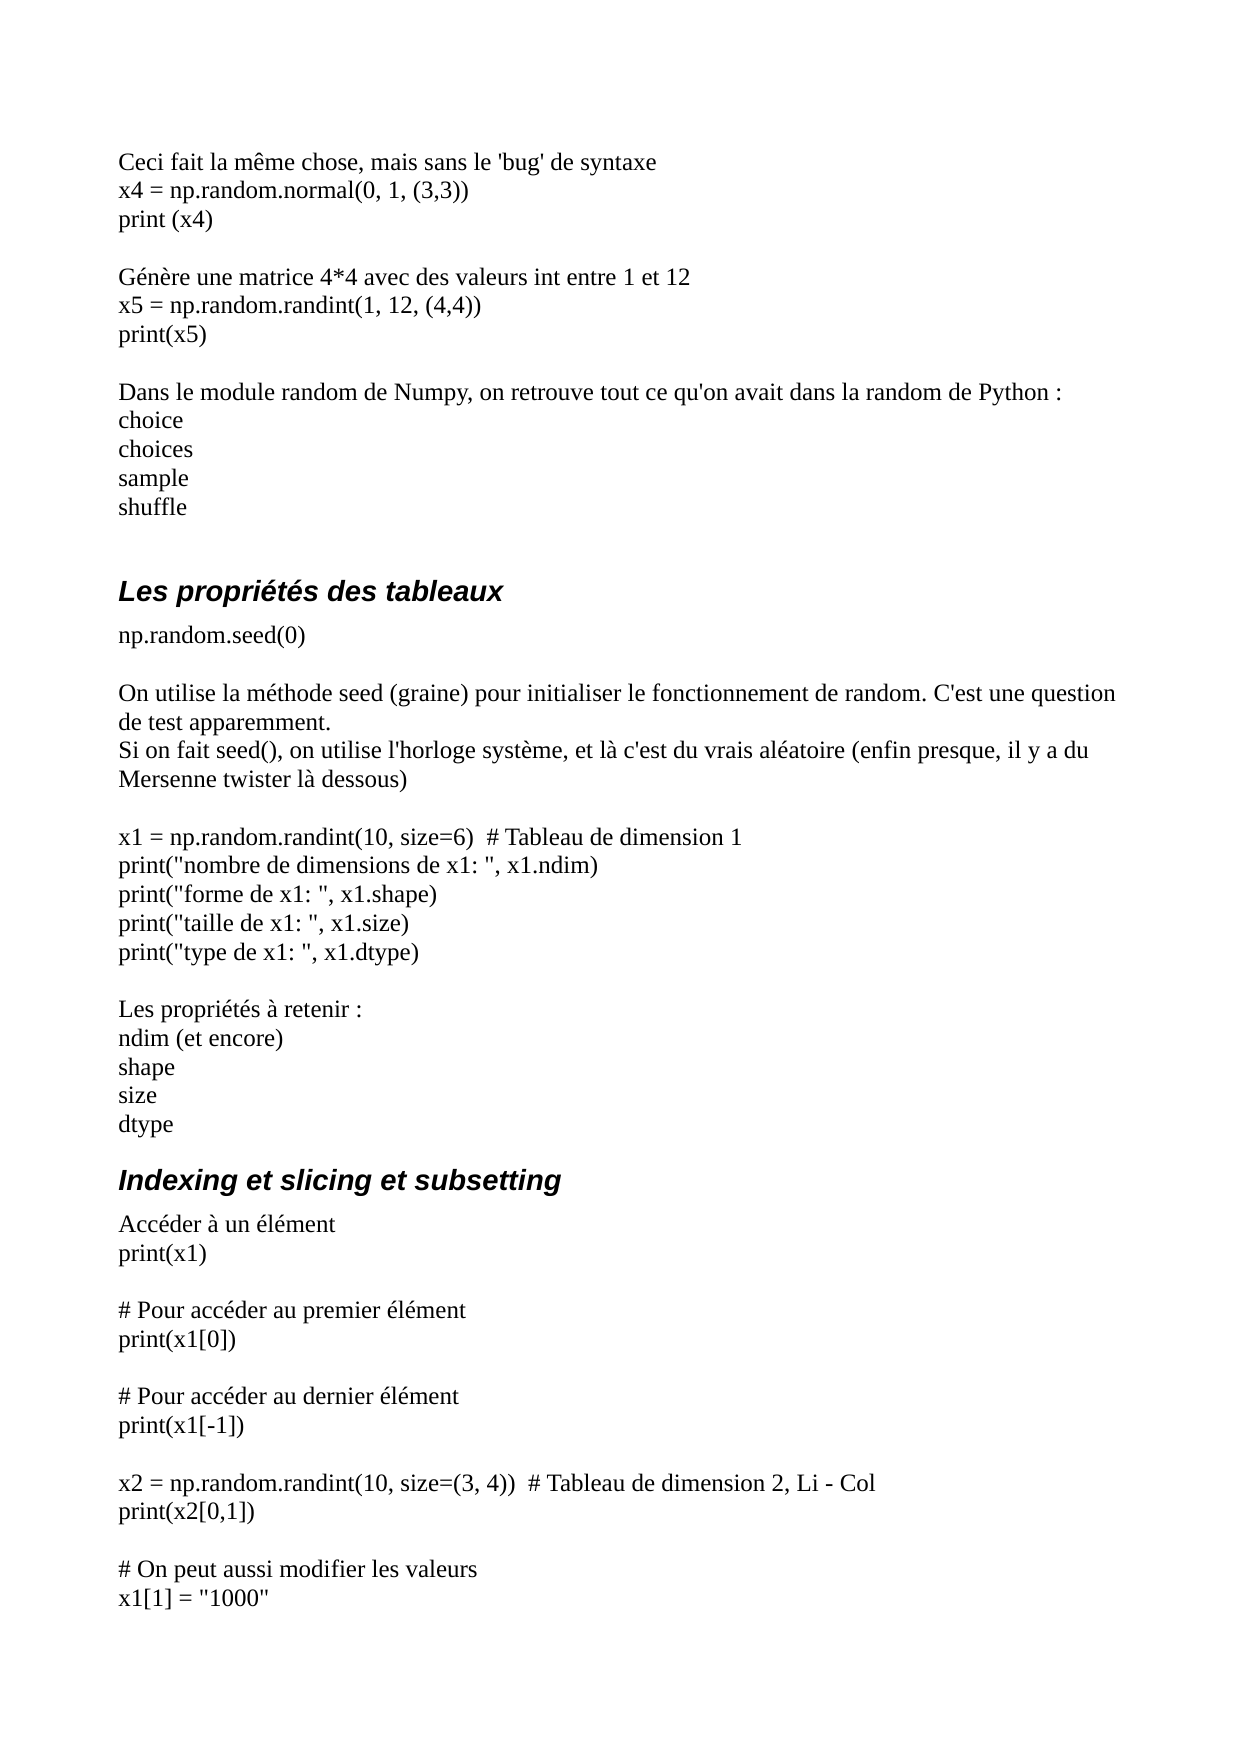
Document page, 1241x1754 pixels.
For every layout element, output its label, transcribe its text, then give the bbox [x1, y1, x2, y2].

text Accéder à un élément [118, 1209, 1122, 1238]
text Si on fait seed(), on utilise l'horloge système, et là c'est du vrais aléatoire (enfin presque, il y a du Mersenne twister là dessous) [118, 735, 1122, 793]
text x1 = np.random.randint(10, size=6) # Tableau de dimension 1 [118, 822, 1122, 850]
text print(x1) [118, 1238, 1122, 1266]
text dtype [118, 1109, 1122, 1138]
text choice [118, 406, 1122, 434]
text Génère une matrice 4*4 avec des valeurs int entre 1 et 12 [118, 262, 1122, 291]
text ndim (et encore) [118, 1023, 1122, 1052]
text Les propriétés à retenir : [118, 994, 1122, 1023]
text On utilise la méthode seed (graine) pour initialiser le fonctionnement de random. C'est une question de test apparemment. [118, 678, 1122, 735]
text # Pour accéder au premier élément [118, 1295, 1122, 1324]
text print (x4) [118, 204, 1122, 233]
text sample [118, 463, 1122, 492]
text print(x1[-1]) [118, 1410, 1122, 1439]
text # Pour accéder au dernier élément [118, 1381, 1122, 1410]
text shuffle [118, 492, 1122, 521]
subtitle Indexing et slicing et subsetting [118, 1163, 1122, 1196]
text print(x1[0]) [118, 1324, 1122, 1353]
text Dans le module random de Numpy, on retrouve tout ce qu'on avait dans la random de Python : [118, 377, 1122, 406]
text size [118, 1080, 1122, 1109]
text np.random.seed(0) [118, 620, 1122, 649]
text print(x5) [118, 319, 1122, 348]
text print("forme de x1: ", x1.shape) [118, 879, 1122, 908]
subtitle Les propriétés des tableaux [118, 574, 1122, 608]
text shape [118, 1052, 1122, 1080]
text print("taille de x1: ", x1.size) [118, 908, 1122, 937]
text x2 = np.random.randint(10, size=(3, 4)) # Tableau de dimension 2, Li - Col [118, 1468, 1122, 1496]
text x1[1] = "1000" [118, 1583, 1122, 1611]
text x5 = np.random.randint(1, 12, (4,4)) [118, 291, 1122, 319]
text Ceci fait la même chose, mais sans le 'bug' de syntaxe [118, 147, 1122, 176]
text print("nombre de dimensions de x1: ", x1.ndim) [118, 850, 1122, 879]
text print(x2[0,1]) [118, 1496, 1122, 1525]
text choices [118, 434, 1122, 463]
text print("type de x1: ", x1.dtype) [118, 937, 1122, 965]
text # On peut aussi modifier les valeurs [118, 1554, 1122, 1583]
text x4 = np.random.normal(0, 1, (3,3)) [118, 176, 1122, 204]
